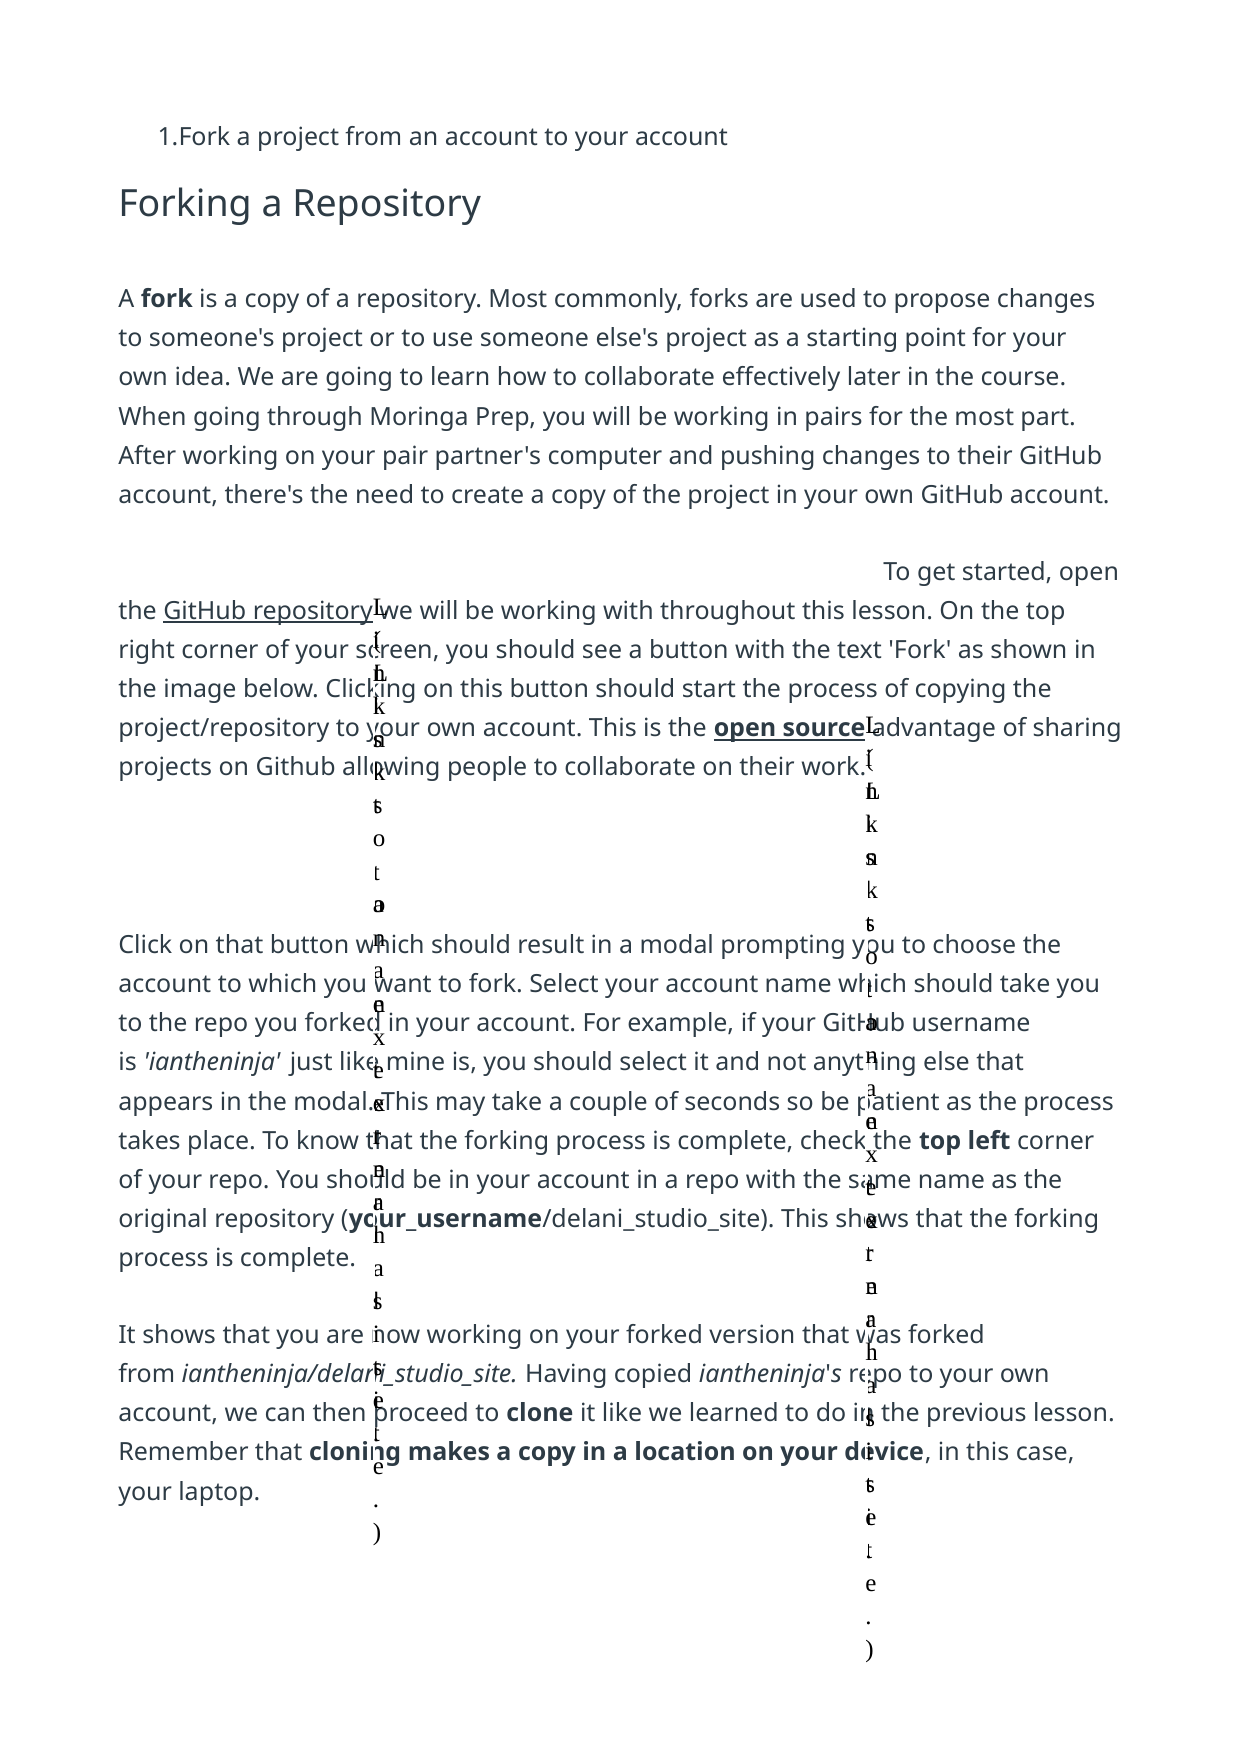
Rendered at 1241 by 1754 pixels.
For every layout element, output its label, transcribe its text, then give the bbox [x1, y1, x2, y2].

text To get started, open the GitHub repository we will be working with throughout this lesson. On the top right corner of your screen, you should see a button with the text 'Fork' as shown in the image below. Clicking on this button should start the process of copying the project/repository to your own account. This is the open source advantage of sharing projects on Github allowing people to collaborate on their work. [118, 553, 1122, 783]
list Fork a project from an account to your account [118, 118, 1122, 152]
text It shows that you are now working on your forked version that was forked from iantheninja/delani_studio_site. Having copied iantheninja's repo to your own account, we can then proceed to clone it like we learned to do in the previous lesson. Remember that cloning makes a copy in a location on your device, in this case, your laptop. [375, 1316, 865, 1507]
text Click on that button which should result in a modal prompting you to choose the account to which you want to fork. Select your account name which should take you to the repo you forked in your account. For example, if your GitHub username is 'iantheninja' just like mine is, you should select it and not anything else that appears in the modal. This may take a couple of seconds so be patient as the process takes place. To know that the forking process is complete, check the top left corner of your repo. You should be in your account in a repo with the same name as the original repository (your_username/delani_studio_site). This shows that the forking process is complete. [375, 926, 865, 1274]
text It shows that you are now working on your forked version that was forked from iantheninja/delani_studio_site. Having copied iantheninja's repo to your own account, we can then proceed to clone it like we learned to do in the previous lesson. Remember that cloning makes a copy in a location on your device, in this case, your laptop. [118, 1316, 373, 1507]
text It shows that you are now working on your forked version that was forked from iantheninja/delani_studio_site. Having copied iantheninja's repo to your own account, we can then proceed to clone it like we learned to do in the previous lesson. Remember that cloning makes a copy in a location on your device, in this case, your laptop. [868, 1316, 1122, 1507]
subtitle Forking a Repository [118, 176, 1122, 227]
text Click on that button which should result in a modal prompting you to choose the account to which you want to fork. Select your account name which should take you to the repo you forked in your account. For example, if your GitHub username is 'iantheninja' just like mine is, you should select it and not anything else that appears in the modal. This may take a couple of seconds so be patient as the process takes place. To know that the forking process is complete, check the top left corner of your repo. You should be in your account in a repo with the same name as the original repository (your_username/delani_studio_site). This shows that the forking process is complete. [118, 926, 373, 1274]
text A fork is a copy of a repository. Most commonly, forks are used to propose changes to someone's project or to use someone else's project as a starting point for your own idea. We are going to learn how to collaborate effectively later in the course. When going through Moringa Prep, you will be working in pairs for the most part. After working on your pair partner's computer and pushing changes to their GitHub account, there's the need to create a copy of the project in your own GitHub account. [118, 281, 1122, 511]
text Click on that button which should result in a modal prompting you to choose the account to which you want to fork. Select your account name which should take you to the repo you forked in your account. For example, if your GitHub username is 'iantheninja' just like mine is, you should select it and not anything else that appears in the modal. This may take a couple of seconds so be patient as the process takes place. To know that the forking process is complete, check the top left corner of your repo. You should be in your account in a repo with the same name as the original repository (your_username/delani_studio_site). This shows that the forking process is complete. [868, 926, 1122, 1274]
